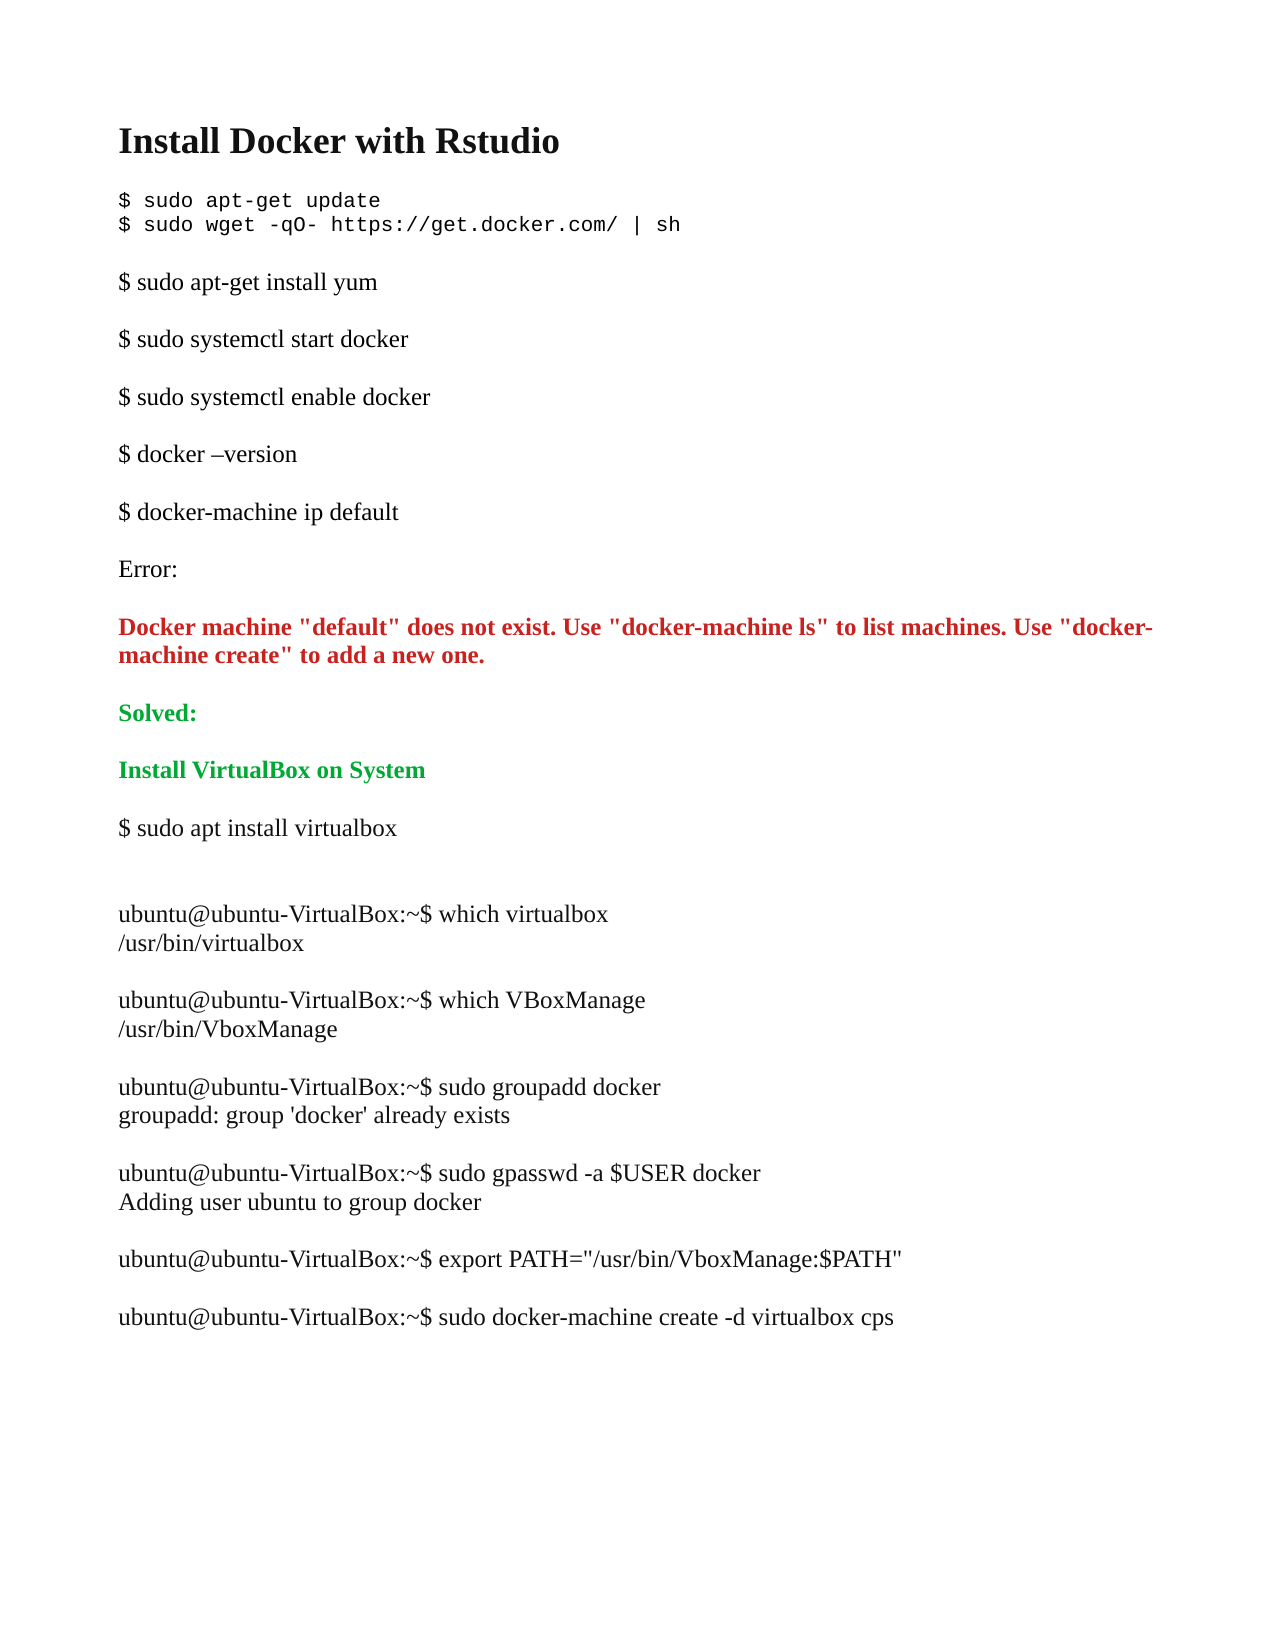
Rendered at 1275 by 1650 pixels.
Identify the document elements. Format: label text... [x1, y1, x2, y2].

text /usr/bin/virtualbox [118, 928, 1157, 957]
text $ sudo systemctl enable docker [118, 382, 1157, 411]
text Solved: [118, 698, 1157, 727]
text $ docker –version [118, 439, 1157, 468]
text ubuntu@ubuntu-VirtualBox:~$ sudo groupadd docker [118, 1072, 1157, 1101]
text ubuntu@ubuntu-VirtualBox:~$ sudo gpasswd -a $USER docker [118, 1158, 1157, 1187]
text $ sudo apt-get install yum [118, 267, 1157, 296]
text ubuntu@ubuntu-VirtualBox:~$ which VBoxManage [118, 986, 1157, 1014]
text $ sudo apt-get update [118, 190, 1157, 214]
text $ sudo apt install virtualbox [118, 813, 1157, 842]
text ubuntu@ubuntu-VirtualBox:~$ which virtualbox [118, 899, 1157, 928]
text ubuntu@ubuntu-VirtualBox:~$ export PATH="/usr/bin/VboxManage:$PATH" [118, 1244, 1157, 1273]
text groupadd: group 'docker' already exists [118, 1101, 1157, 1129]
text ubuntu@ubuntu-VirtualBox:~$ sudo docker-machine create -d virtualbox cps [118, 1302, 1157, 1331]
text $ docker-machine ip default [118, 497, 1157, 526]
text Install Docker with Rstudio [118, 118, 1157, 161]
text $ sudo wget -qO- https://get.docker.com/ | sh [118, 214, 1157, 237]
text Error: [118, 554, 1157, 583]
text Install VirtualBox on System [118, 756, 1157, 784]
text /usr/bin/VboxManage [118, 1014, 1157, 1043]
text Docker machine "default" does not exist. Use "docker-machine ls" to list machines. Use "docker-machine create" to add a new one. [118, 612, 1157, 669]
text Adding user ubuntu to group docker [118, 1187, 1157, 1216]
text $ sudo systemctl start docker [118, 324, 1157, 353]
